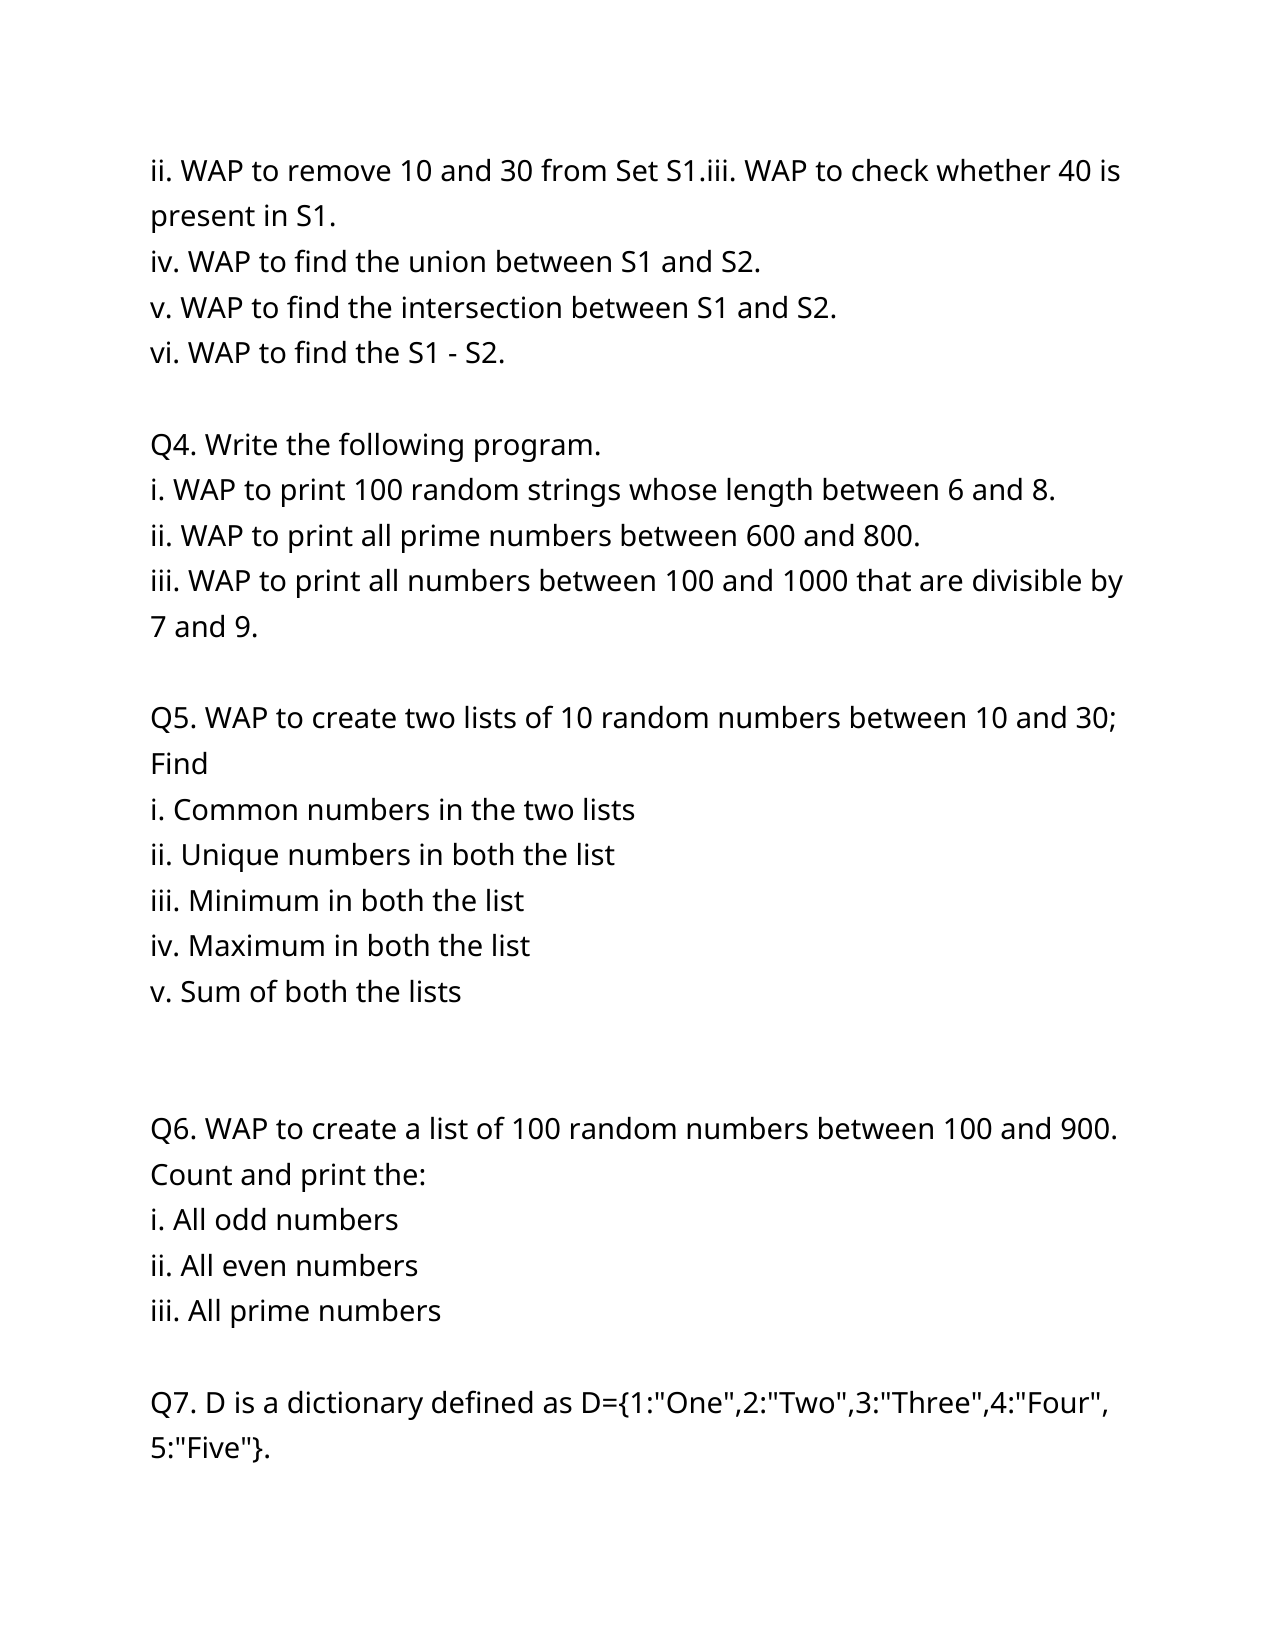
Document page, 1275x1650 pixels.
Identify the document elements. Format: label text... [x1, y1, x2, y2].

text ii. WAP to remove 10 and 30 from Set S1.iii. WAP to check whether 40 is present in S1. [150, 150, 1125, 235]
text iii. Minimum in both the list [150, 880, 1125, 920]
text Q6. WAP to create a list of 100 random numbers between 100 and 900. Count and print the: [150, 1108, 1125, 1193]
text Q4. Write the following program. [150, 424, 1125, 463]
text iv. WAP to find the union between S1 and S2. [150, 241, 1125, 281]
text i. Common numbers in the two lists [150, 789, 1125, 828]
text i. WAP to print 100 random strings whose length between 6 and 8. [150, 469, 1125, 509]
text Q7. D is a dictionary defined as D={1:"One",2:"Two",3:"Three",4:"Four", 5:"Five"}. [150, 1382, 1125, 1467]
text v. Sum of both the lists [150, 971, 1125, 1011]
text iii. WAP to print all numbers between 100 and 1000 that are divisible by 7 and 9. [150, 561, 1125, 646]
text iv. Maximum in both the list [150, 926, 1125, 965]
text v. WAP to find the intersection between S1 and S2. [150, 287, 1125, 327]
text i. All odd numbers [150, 1199, 1125, 1239]
text ii. Unique numbers in both the list [150, 834, 1125, 874]
text ii. WAP to print all prime numbers between 600 and 800. [150, 515, 1125, 555]
text Q5. WAP to create two lists of 10 random numbers between 10 and 30; Find [150, 697, 1125, 783]
text iii. All prime numbers [150, 1291, 1125, 1330]
text vi. WAP to find the S1 - S2. [150, 332, 1125, 372]
text ii. All even numbers [150, 1245, 1125, 1285]
